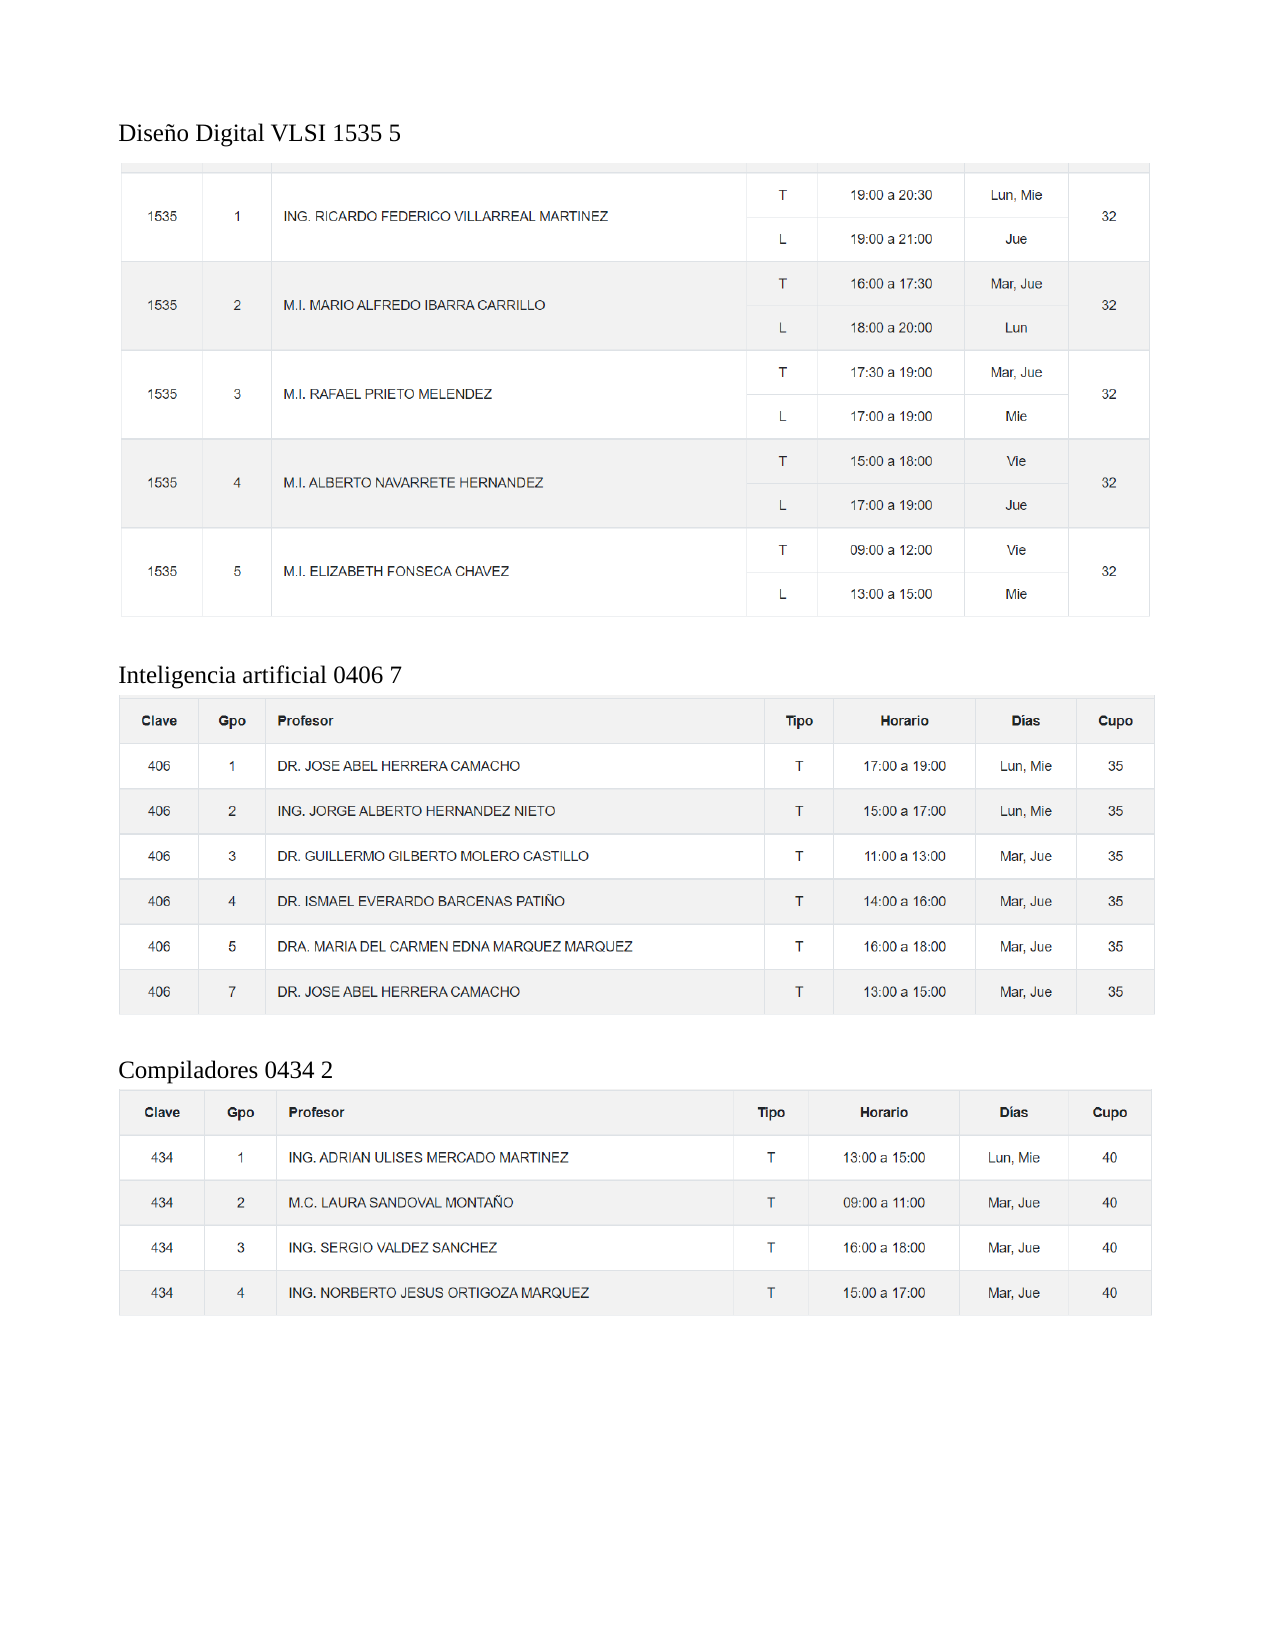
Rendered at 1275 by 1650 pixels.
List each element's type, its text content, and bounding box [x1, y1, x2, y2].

picture [118, 163, 1157, 620]
text Diseño Digital VLSI 1535 5 [118, 118, 1157, 147]
text Compiladores 0434 2 [118, 1055, 1157, 1084]
picture [118, 1089, 1157, 1319]
picture [118, 695, 1157, 1015]
text Inteligencia artificial 0406 7 [118, 660, 1157, 689]
